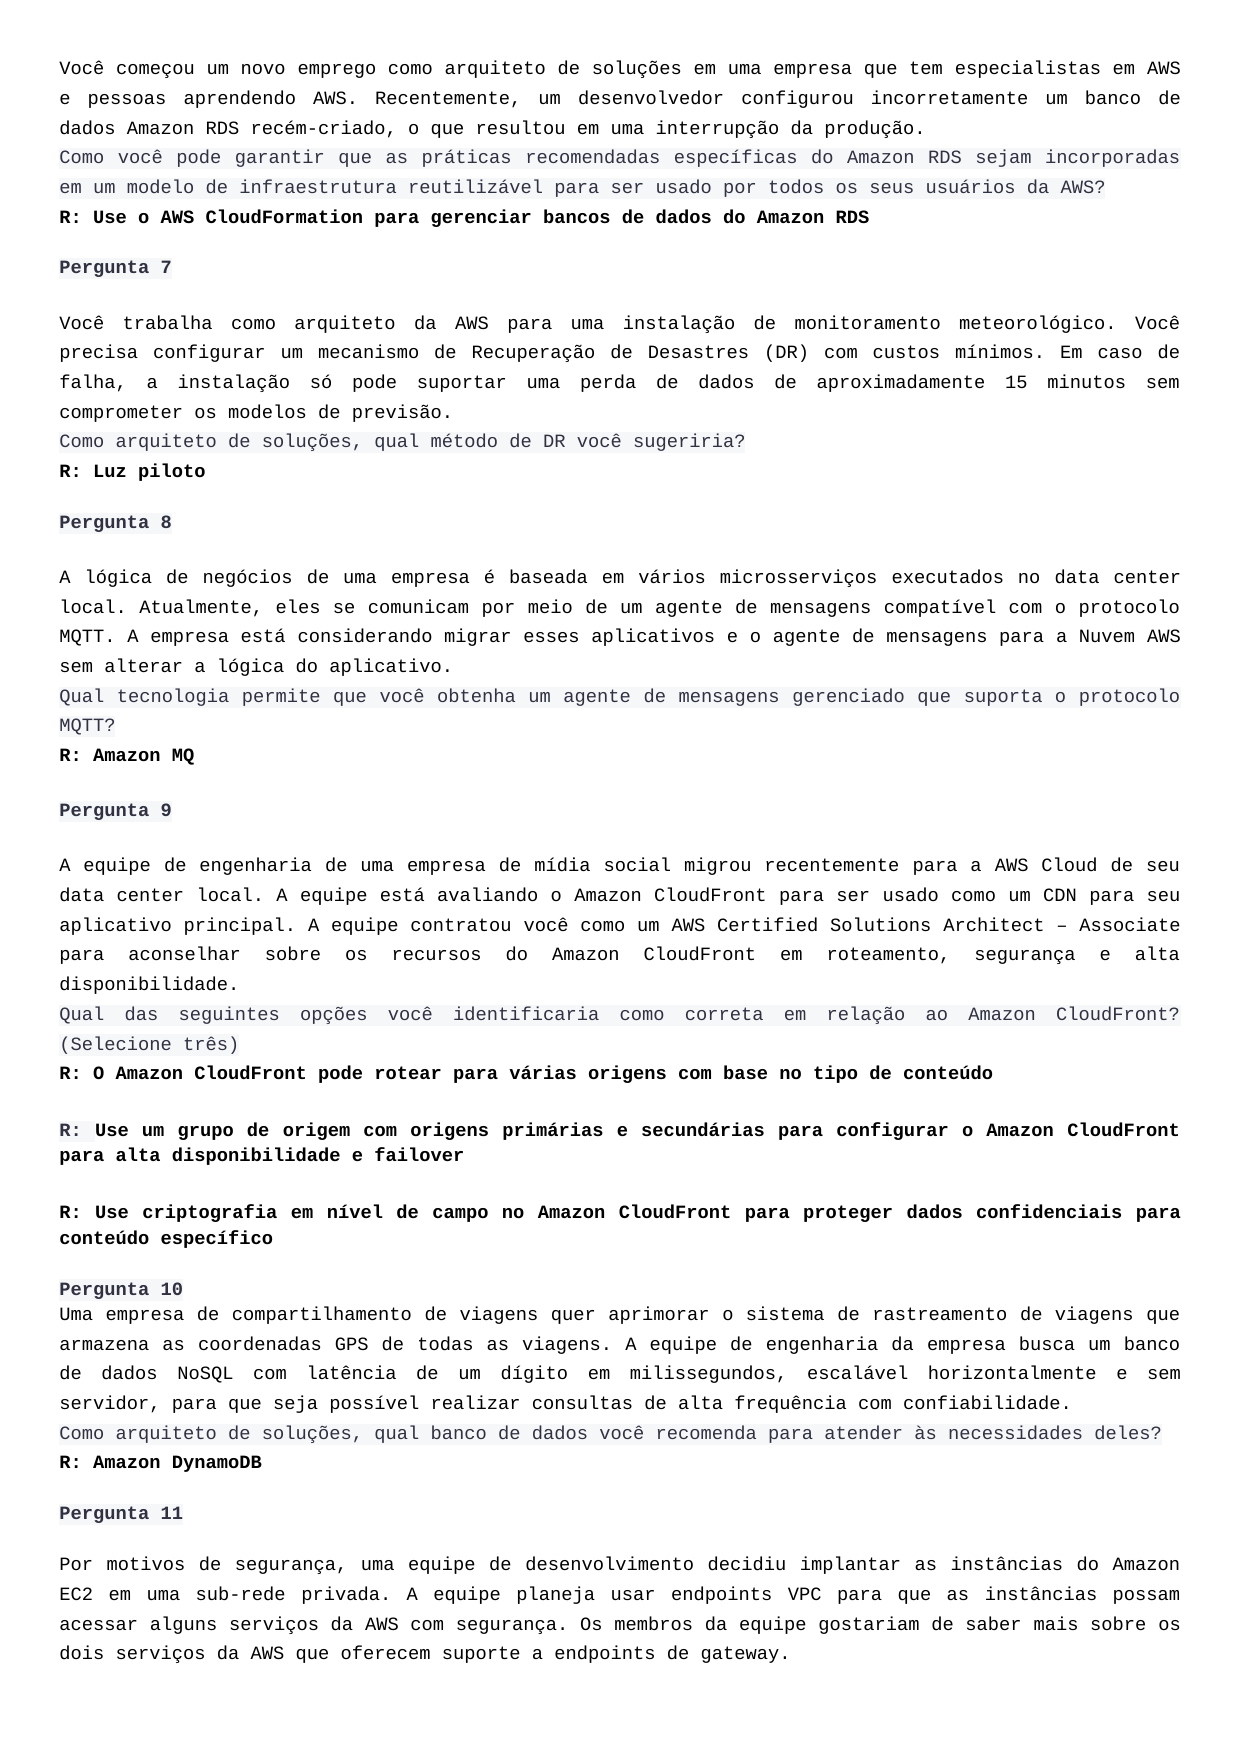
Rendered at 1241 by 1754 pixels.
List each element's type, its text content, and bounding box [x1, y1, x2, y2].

text Você trabalha como arquiteto da AWS para uma instalação de monitoramento meteorológico. Você precisa configurar um mecanismo de Recuperação de Desastres (DR) com custos mínimos. Em caso de falha, a instalação só pode suportar uma perda de dados de aproximadamente 15 minutos sem comprometer os modelos de previsão. [59, 313, 1181, 424]
text R: Amazon DynamoDB [59, 1453, 1181, 1474]
text Por motivos de segurança, uma equipe de desenvolvimento decidiu implantar as instâncias do Amazon EC2 em uma sub-rede privada. A equipe planeja usar endpoints VPC para que as instâncias possam acessar alguns serviços da AWS com segurança. Os membros da equipe gostariam de saber mais sobre os dois serviços da AWS que oferecem suporte a endpoints de gateway. [59, 1555, 1181, 1665]
text A lógica de negócios de uma empresa é baseada em vários microsserviços executados no data center local. Atualmente, eles se comunicam por meio de um agente de mensagens compatível com o protocolo MQTT. A empresa está considerando migrar esses aplicativos e o agente de mensagens para a Nuvem AWS sem alterar a lógica do aplicativo. [59, 568, 1181, 678]
text R: Use um grupo de origem com origens primárias e secundárias para configurar o Amazon CloudFront para alta disponibilidade e failover [59, 1121, 1181, 1167]
text Qual tecnologia permite que você obtenha um agente de mensagens gerenciado que suporta o protocolo MQTT? [59, 687, 1181, 737]
text R: O Amazon CloudFront pode rotear para várias origens com base no tipo de conteúdo [59, 1064, 1181, 1085]
text Como você pode garantir que as práticas recomendadas específicas do Amazon RDS sejam incorporadas em um modelo de infraestrutura reutilizável para ser usado por todos os seus usuários da AWS? [59, 148, 1181, 199]
text Uma empresa de compartilhamento de viagens quer aprimorar o sistema de rastreamento de viagens que armazena as coordenadas GPS de todas as viagens. A equipe de engenharia da empresa busca um banco de dados NoSQL com latência de um dígito em milissegundos, escalável horizontalmente e sem servidor, para que seja possível realizar consultas de alta frequência com confiabilidade. [59, 1305, 1181, 1415]
text R: Use o AWS CloudFormation para gerenciar bancos de dados do Amazon RDS [59, 207, 1181, 229]
text Pergunta 8 [59, 513, 1181, 534]
text Você começou um novo emprego como arquiteto de soluções em uma empresa que tem especialistas em AWS e pessoas aprendendo AWS. Recentemente, um desenvolvedor configurou incorretamente um banco de dados Amazon RDS recém-criado, o que resultou em uma interrupção da produção. [59, 59, 1181, 140]
text R: Amazon MQ [59, 746, 1181, 767]
text Como arquiteto de soluções, qual banco de dados você recomenda para atender às necessidades deles? [59, 1423, 1181, 1445]
text R: Luz piloto [59, 462, 1181, 483]
text R: Use criptografia em nível de campo no Amazon CloudFront para proteger dados confidenciais para conteúdo específico [59, 1203, 1181, 1250]
text Qual das seguintes opções você identificaria como correta em relação ao Amazon CloudFront? (Selecione três) [59, 1004, 1181, 1056]
text Pergunta 7 [59, 258, 1181, 279]
text Pergunta 10 [59, 1279, 1181, 1301]
text Como arquiteto de soluções, qual método de DR você sugeriria? [59, 432, 1181, 453]
text A equipe de engenharia de uma empresa de mídia social migrou recentemente para a AWS Cloud de seu data center local. A equipe está avaliando o Amazon CloudFront para ser usado como um CDN para seu aplicativo principal. A equipe contratou você como um AWS Certified Solutions Architect – Associate para aconselhar sobre os recursos do Amazon CloudFront em roteamento, segurança e alta disponibilidade. [59, 856, 1181, 996]
text Pergunta 11 [59, 1504, 1181, 1525]
text Pergunta 9 [59, 801, 1181, 822]
